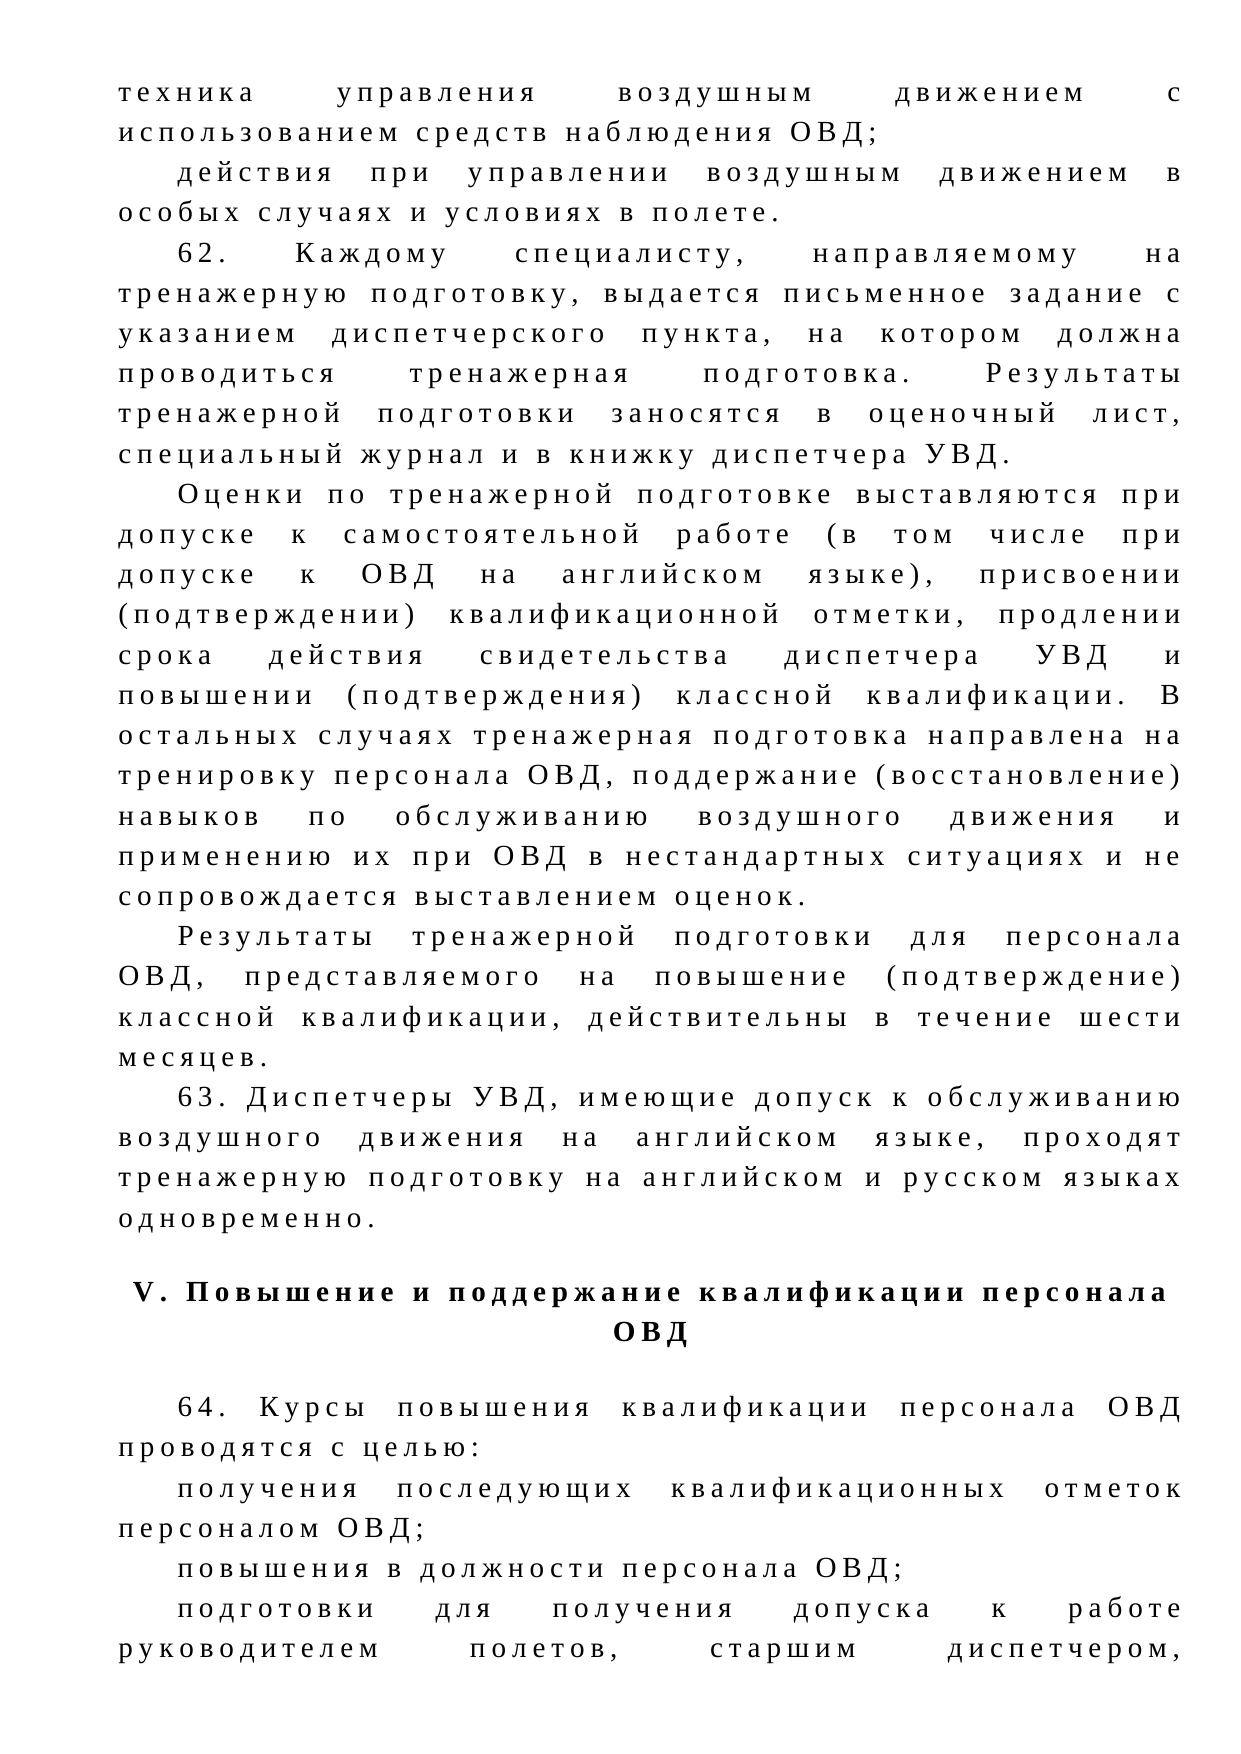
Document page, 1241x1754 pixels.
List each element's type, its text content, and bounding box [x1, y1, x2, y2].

text 64. Курсы повышения квалификации персонала ОВД проводятся с целью: [118, 1389, 1181, 1463]
text 63. Диспетчеры УВД, имеющие допуск к обслуживанию воздушного движения на английском языке, проходят тренажерную подготовку на английском и русском языках одновременно. [118, 1079, 1181, 1233]
text техника управления воздушным движением c использованием средств наблюдения ОВД; [118, 74, 1181, 148]
text получения последующих квалификационных отметок персоналом ОВД; [118, 1470, 1181, 1543]
text Результаты тренажерной подготовки для персонала ОВД, представляемого на повышение (подтверждение) классной квалификации, действительны в течение шести месяцев. [118, 918, 1181, 1072]
text Оценки по тренажерной подготовке выставляются при допуске к самостоятельной работе (в том числе при допуске к ОВД на английском языке), присвоении (подтверждении) квалификационной отметки, продлении срока действия свидетельства диспетчера УВД и повышении (подтверждения) классной квалификации. В остальных случаях тренажерная подготовка направлена на тренировку персонала ОВД, поддержание (восстановление) навыков по обслуживанию воздушного движения и применению их при ОВД в нестандартных ситуациях и не сопровождается выставлением оценок. [118, 476, 1181, 912]
text 62. Каждому специалисту, направляемому на тренажерную подготовку, выдается письменное задание с указанием диспетчерского пункта, на котором должна проводиться тренажерная подготовка. Результаты тренажерной подготовки заносятся в оценочный лист, специальный журнал и в книжку диспетчера УВД. [118, 235, 1181, 469]
text действия при управлении воздушным движением в особых случаях и условиях в полете. [118, 154, 1181, 228]
text подготовки для получения допуска к работе руководителем полетов, старшим диспетчером, [118, 1590, 1181, 1664]
text V. Повышение и поддержание квалификации персонала ОВД [118, 1274, 1181, 1348]
text повышения в должности персонала ОВД; [118, 1550, 1181, 1584]
